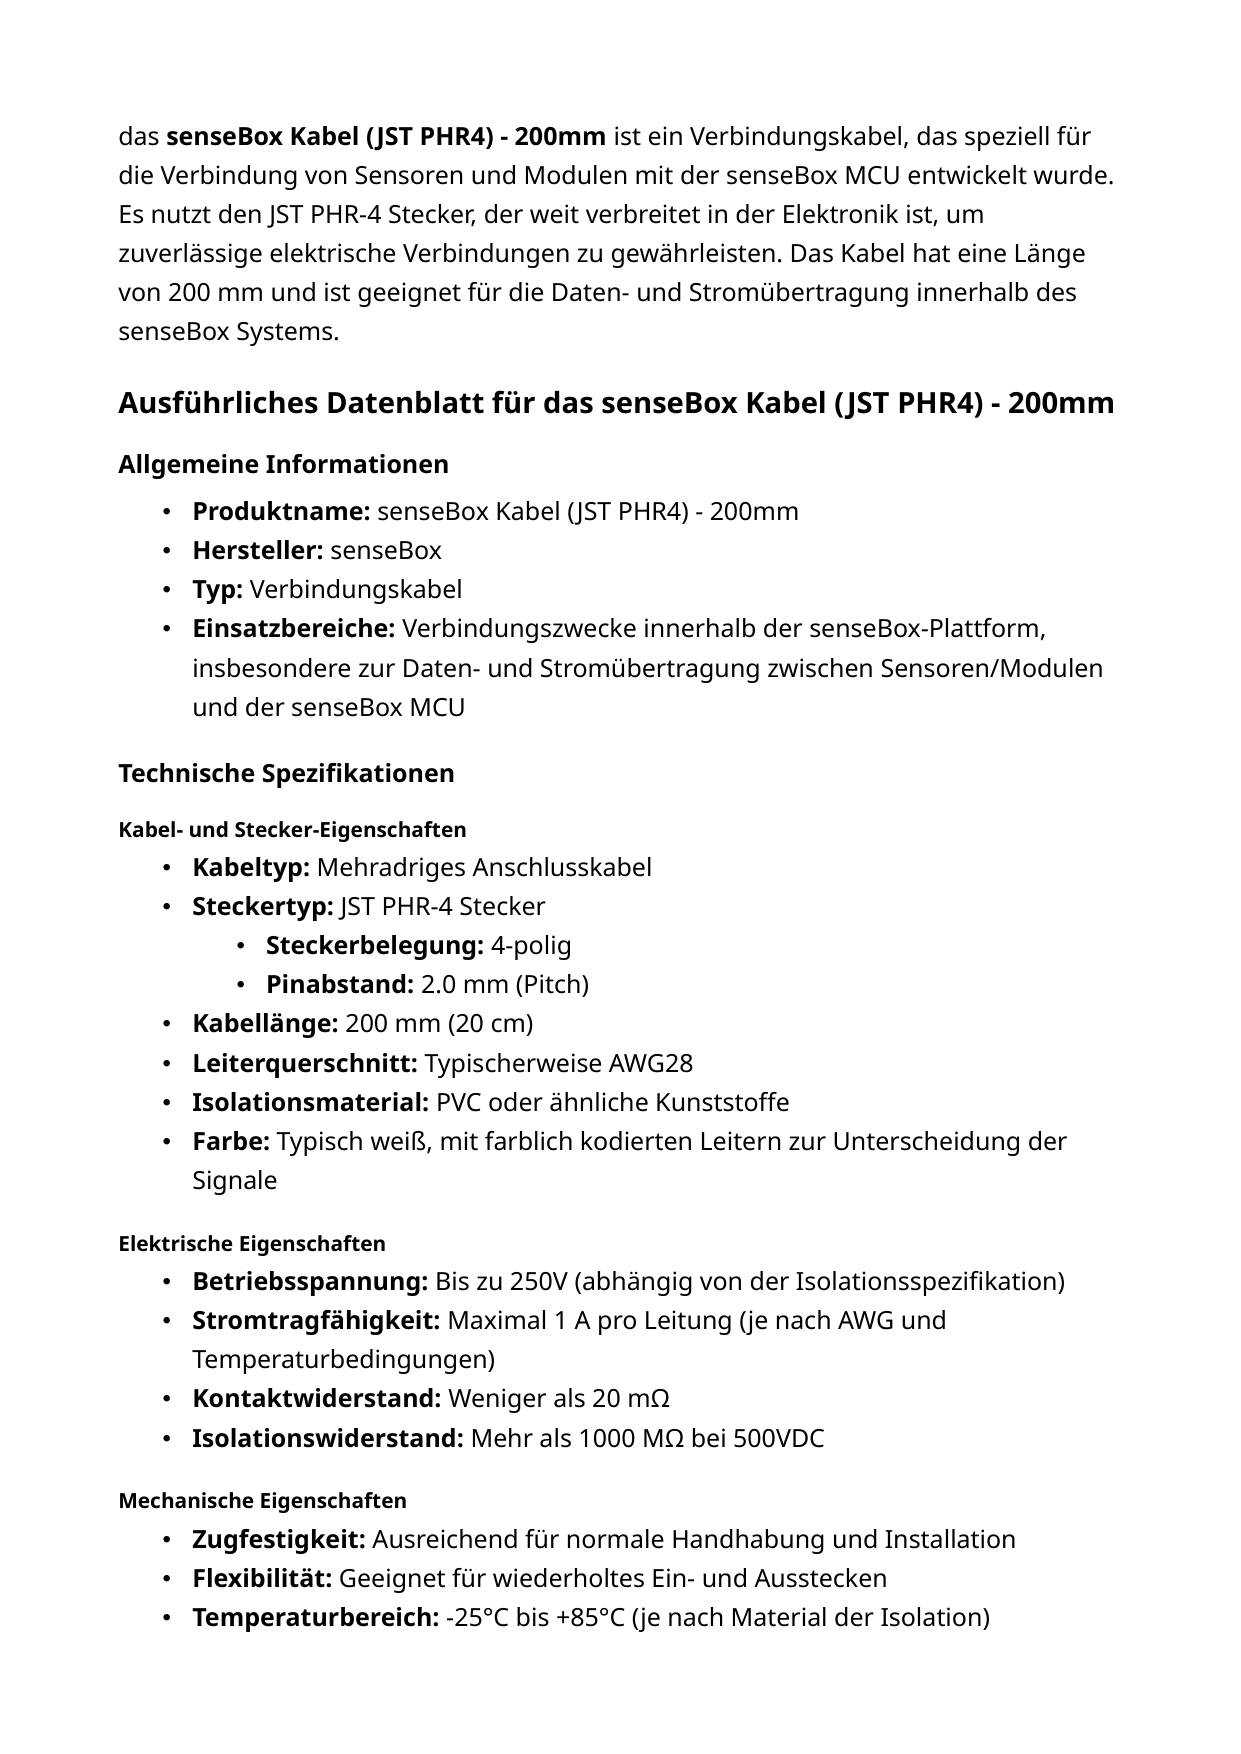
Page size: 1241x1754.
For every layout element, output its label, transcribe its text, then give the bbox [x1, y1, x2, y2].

subtitle Allgemeine Informationen [118, 447, 1122, 481]
list Steckerbelegung: 4-polig [236, 928, 1122, 962]
list Kabellänge: 200 mm (20 cm) [162, 1006, 1122, 1040]
list Zugfestigkeit: Ausreichend für normale Handhabung und Installation [162, 1521, 1122, 1555]
list Farbe: Typisch weiß, mit farblich kodierten Leitern zur Unterscheidung der Signale [162, 1123, 1122, 1197]
list Leiterquerschnitt: Typischerweise AWG28 [162, 1045, 1122, 1079]
subtitle Mechanische Eigenschaften [118, 1487, 1122, 1515]
list Isolationswiderstand: Mehr als 1000 MΩ bei 500VDC [162, 1420, 1122, 1454]
subtitle Kabel- und Stecker-Eigenschaften [118, 815, 1122, 843]
list Temperaturbereich: -25°C bis +85°C (je nach Material der Isolation) [162, 1599, 1122, 1634]
list Flexibilität: Geeignet für wiederholtes Ein- und Ausstecken [162, 1560, 1122, 1594]
list Hersteller: senseBox [162, 533, 1122, 567]
list Kabeltyp: Mehradriges Anschlusskabel [162, 849, 1122, 883]
list Pinabstand: 2.0 mm (Pitch) [236, 967, 1122, 1001]
subtitle Ausführliches Datenblatt für das senseBox Kabel (JST PHR4) - 200mm [118, 382, 1122, 422]
list Stromtragfähigkeit: Maximal 1 A pro Leitung (je nach AWG und Temperaturbedingungen) [162, 1303, 1122, 1376]
list Kontaktwiderstand: Weniger als 20 mΩ [162, 1381, 1122, 1415]
subtitle Elektrische Eigenschaften [118, 1229, 1122, 1257]
list Produktname: senseBox Kabel (JST PHR4) - 200mm [162, 493, 1122, 528]
list Steckertyp: JST PHR-4 Stecker [162, 888, 1122, 923]
list Betriebsspannung: Bis zu 250V (abhängig von der Isolationsspezifikation) [162, 1264, 1122, 1298]
list Typ: Verbindungskabel [162, 572, 1122, 606]
subtitle Technische Spezifikationen [118, 756, 1122, 790]
list Isolationsmaterial: PVC oder ähnliche Kunststoffe [162, 1084, 1122, 1118]
text das senseBox Kabel (JST PHR4) - 200mm ist ein Verbindungskabel, das speziell für die Verbindung von Sensoren und Modulen mit der senseBox MCU entwickelt wurde. Es nutzt den JST PHR-4 Stecker, der weit verbreitet in der Elektronik ist, um zuverlässige elektrische Verbindungen zu gewährleisten. Das Kabel hat eine Länge von 200 mm und ist geeignet für die Daten- und Stromübertragung innerhalb des senseBox Systems. [118, 118, 1122, 348]
list Einsatzbereiche: Verbindungszwecke innerhalb der senseBox-Plattform, insbesondere zur Daten- und Stromübertragung zwischen Sensoren/Modulen und der senseBox MCU [162, 611, 1122, 723]
